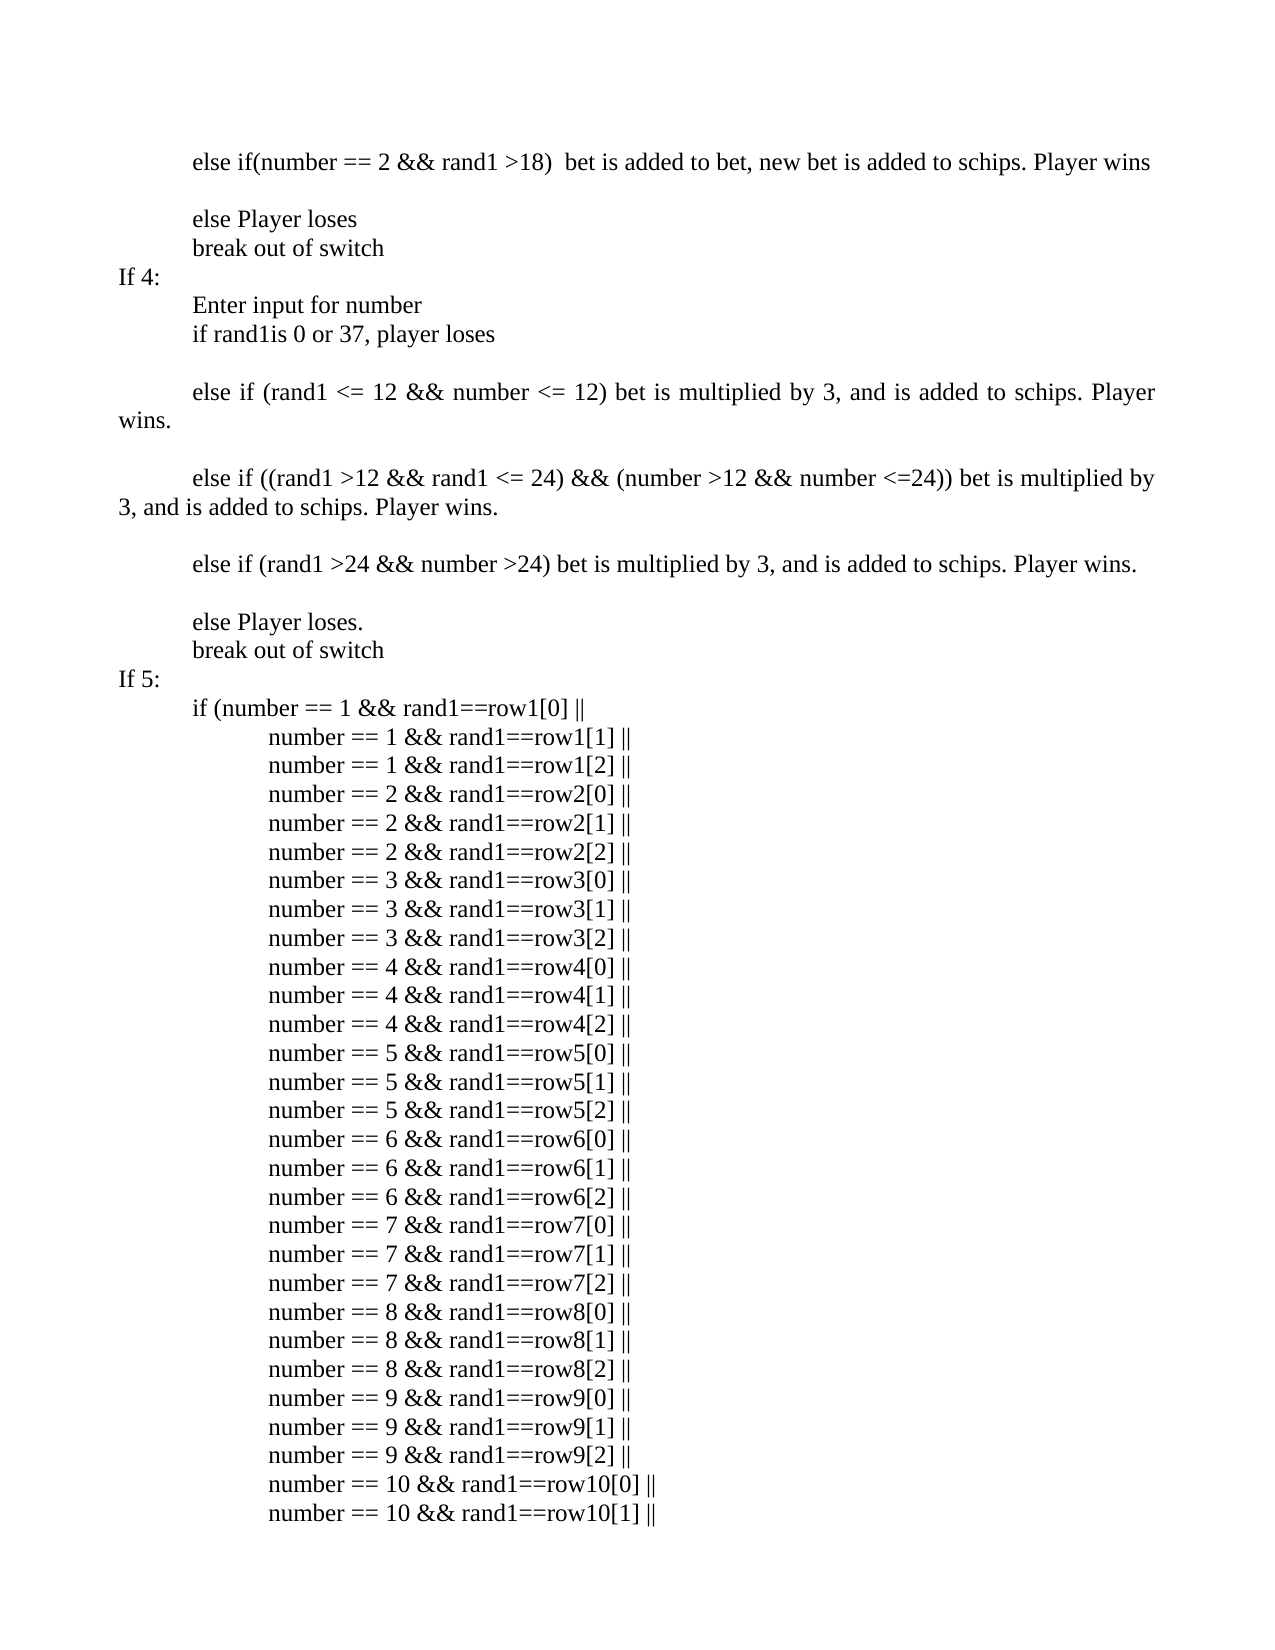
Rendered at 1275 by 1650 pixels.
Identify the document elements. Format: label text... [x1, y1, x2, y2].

text number == 6 && rand1==row6[2] || [118, 1182, 1157, 1211]
text break out of switch [118, 233, 1157, 262]
text number == 5 && rand1==row5[1] || [118, 1067, 1157, 1096]
text number == 8 && rand1==row8[2] || [118, 1354, 1157, 1383]
text Enter input for number [118, 291, 1157, 319]
text number == 7 && rand1==row7[2] || [118, 1268, 1157, 1297]
text number == 3 && rand1==row3[0] || [118, 866, 1157, 894]
text if (number == 1 && rand1==row1[0] || [118, 693, 1157, 722]
text else if ((rand1 >12 && rand1 <= 24) && (number >12 && number <=24)) bet is multiplied by 3, and is added to schips. Player wins. [118, 463, 1157, 521]
text number == 9 && rand1==row9[1] || [118, 1412, 1157, 1441]
text If 5: [118, 664, 1157, 693]
text number == 10 && rand1==row10[1] || [118, 1498, 1157, 1527]
text number == 6 && rand1==row6[1] || [118, 1153, 1157, 1182]
text number == 8 && rand1==row8[0] || [118, 1297, 1157, 1326]
text number == 1 && rand1==row1[1] || [118, 722, 1157, 751]
text number == 4 && rand1==row4[0] || [118, 952, 1157, 981]
text number == 6 && rand1==row6[0] || [118, 1124, 1157, 1153]
text number == 4 && rand1==row4[2] || [118, 1009, 1157, 1038]
text else Player loses. [118, 607, 1157, 636]
text If 4: [118, 262, 1157, 291]
text number == 4 && rand1==row4[1] || [118, 981, 1157, 1009]
text number == 9 && rand1==row9[0] || [118, 1383, 1157, 1412]
text else if(number == 2 && rand1 >18) bet is added to bet, new bet is added to schips. Player wins [118, 147, 1157, 176]
text number == 3 && rand1==row3[1] || [118, 894, 1157, 923]
text number == 3 && rand1==row3[2] || [118, 923, 1157, 952]
text break out of switch [118, 636, 1157, 664]
text number == 1 && rand1==row1[2] || [118, 751, 1157, 779]
text number == 5 && rand1==row5[2] || [118, 1096, 1157, 1124]
text else if (rand1 <= 12 && number <= 12) bet is multiplied by 3, and is added to schips. Player wins. [118, 377, 1157, 434]
text number == 2 && rand1==row2[0] || [118, 779, 1157, 808]
text number == 10 && rand1==row10[0] || [118, 1469, 1157, 1498]
text number == 7 && rand1==row7[0] || [118, 1211, 1157, 1239]
text number == 2 && rand1==row2[2] || [118, 837, 1157, 866]
text number == 8 && rand1==row8[1] || [118, 1326, 1157, 1354]
text if rand1is 0 or 37, player loses [118, 319, 1157, 348]
text number == 9 && rand1==row9[2] || [118, 1441, 1157, 1469]
text else if (rand1 >24 && number >24) bet is multiplied by 3, and is added to schips. Player wins. [118, 549, 1157, 578]
text number == 7 && rand1==row7[1] || [118, 1239, 1157, 1268]
text number == 5 && rand1==row5[0] || [118, 1038, 1157, 1067]
text else Player loses [118, 204, 1157, 233]
text number == 2 && rand1==row2[1] || [118, 808, 1157, 837]
